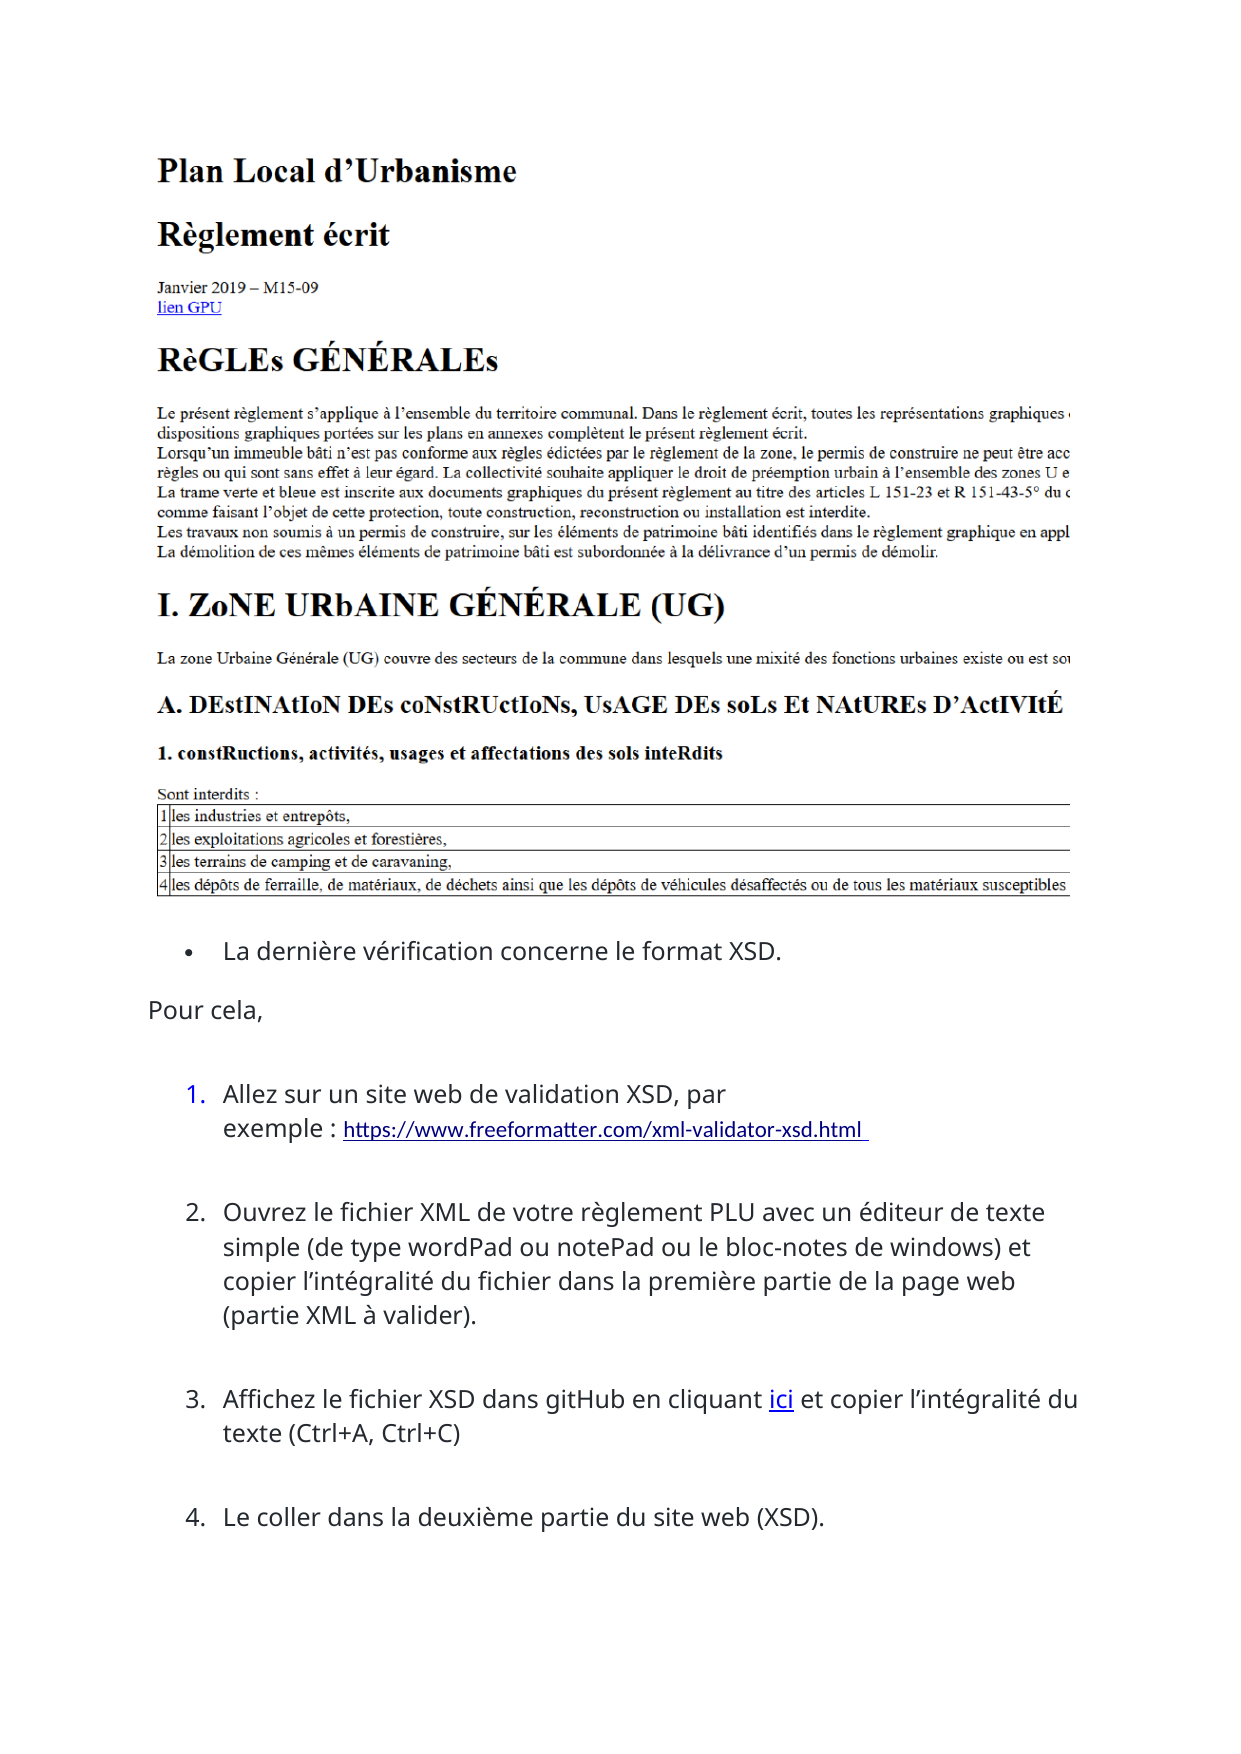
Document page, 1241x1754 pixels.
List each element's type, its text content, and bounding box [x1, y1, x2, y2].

list Affichez le fichier XSD dans gitHub en cliquant ici et copier l’intégralité du texte (Ctrl+A, Ctrl+C) [185, 1381, 1093, 1449]
list Allez sur un site web de validation XSD, par exemple : https://www.freeformatter.com/xml-validator-xsd.html [185, 1077, 1093, 1145]
list Ouvrez le fichier XML de votre règlement PLU avec un éditeur de texte simple (de type wordPad ou notePad ou le bloc-notes de windows) et copier l’intégralité du fichier dans la première partie de la page web (partie XML à valider). [185, 1195, 1093, 1331]
list Le coller dans la deuxième partie du site web (XSD). [185, 1499, 1093, 1533]
text Pour cela, [148, 993, 1093, 1027]
picture [147, 147, 1093, 909]
list La dernière vérification concerne le format XSD. [185, 934, 1093, 968]
